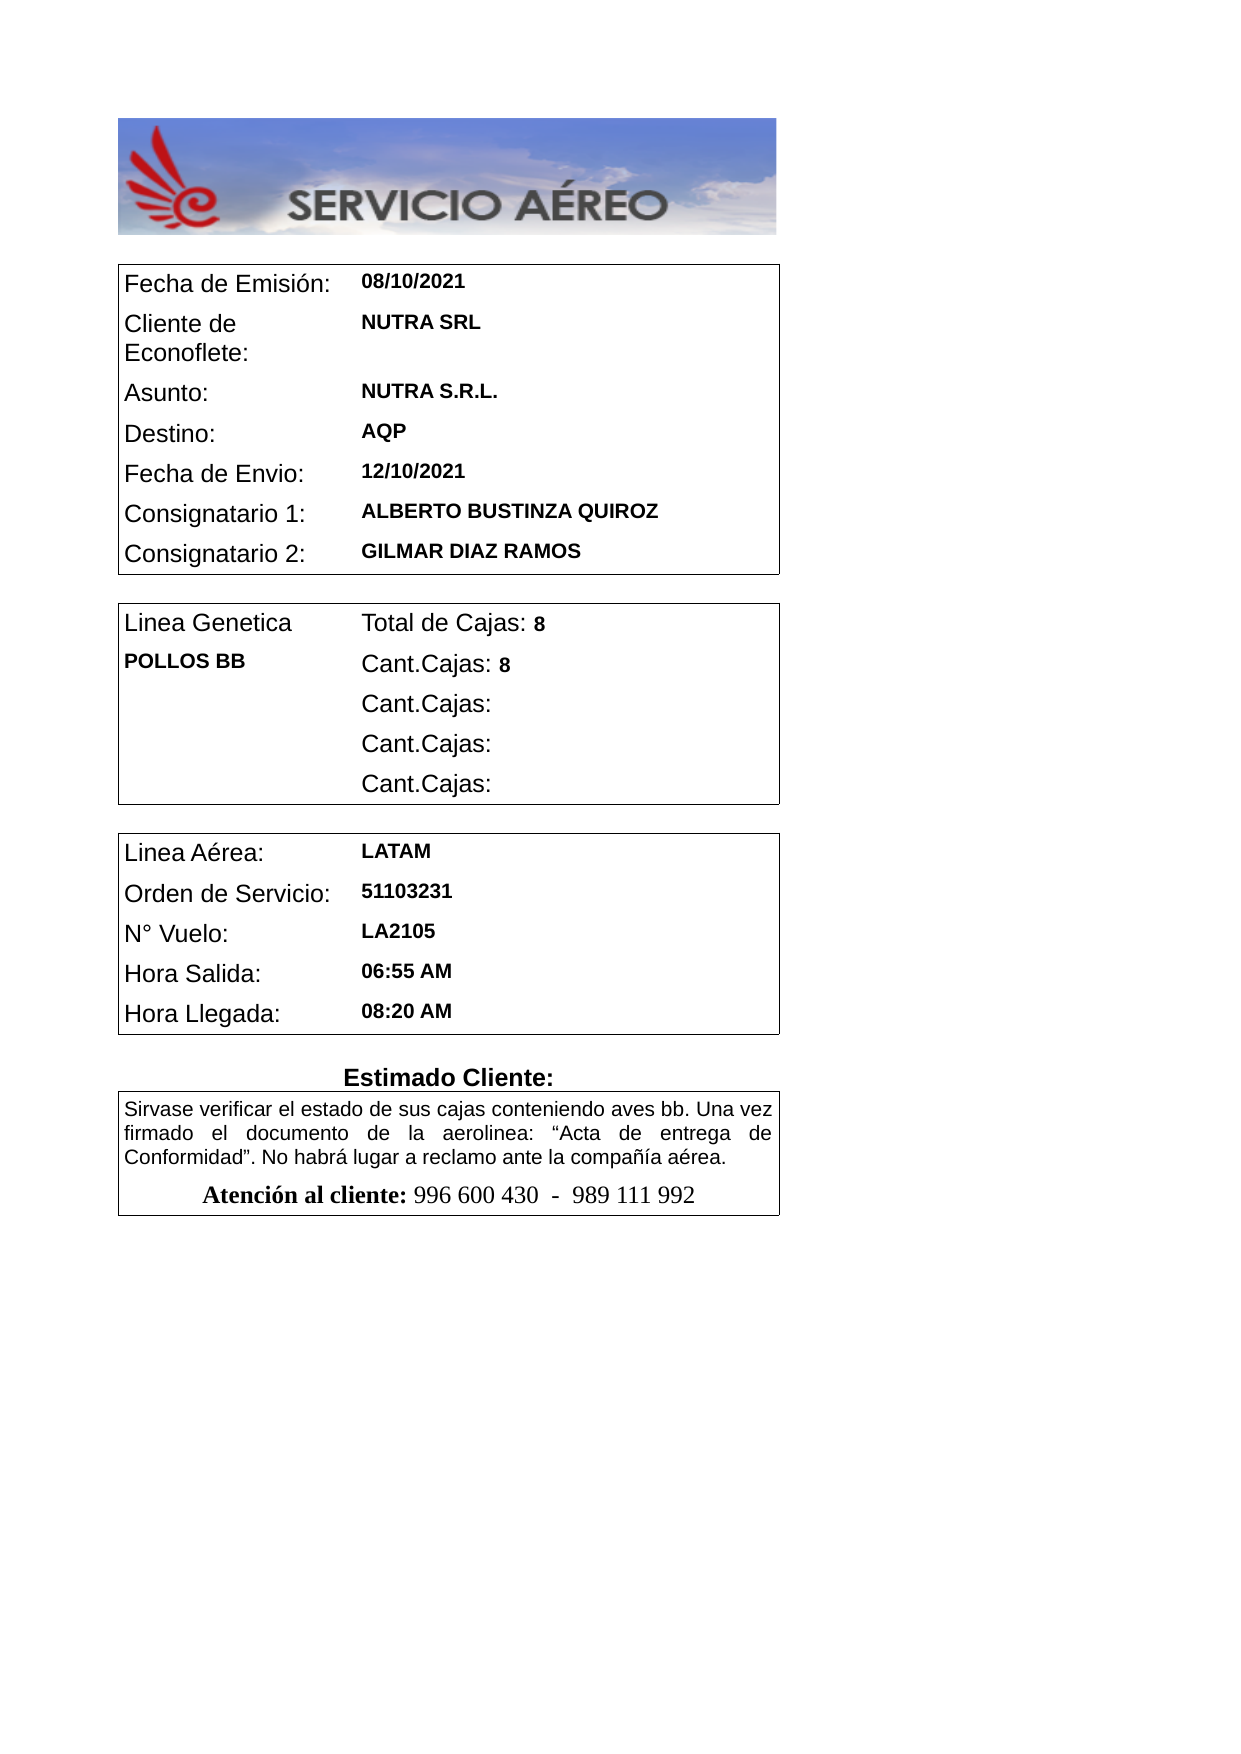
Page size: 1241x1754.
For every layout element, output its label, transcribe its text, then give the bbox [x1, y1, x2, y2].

table_cell 12/10/2021 [356, 453, 779, 493]
table_cell NUTRA S.R.L. [356, 373, 779, 413]
table_cell Atención al cliente: 996 600 430 - 989 111 992 [119, 1175, 779, 1215]
table_cell 08:20 AM [356, 994, 779, 1034]
table_cell Sirvase verificar el estado de sus cajas conteniendo aves bb. Una vez firmado el documento de la aerolinea: “Acta de entrega de Conformidad”. No habrá lugar a reclamo ante la compañía aérea. [119, 1092, 779, 1175]
table_cell Cant.Cajas: 8 [356, 643, 779, 683]
table_cell [118, 805, 356, 833]
table_cell ALBERTO BUSTINZA QUIROZ [356, 493, 779, 533]
table_cell [356, 575, 779, 603]
table_cell Cliente de Econoflete: [119, 304, 356, 373]
table_cell GILMAR DIAZ RAMOS [356, 534, 779, 574]
table_cell [119, 683, 356, 723]
table_cell Hora Salida: [119, 953, 356, 993]
table_cell Total de Cajas: 8 [356, 604, 779, 643]
table_cell Cant.Cajas: [356, 683, 779, 723]
table_cell POLLOS BB [119, 643, 356, 683]
table_cell AQP [356, 413, 779, 453]
table_header Fecha de Emisión: [119, 265, 356, 304]
table_cell 06:55 AM [356, 953, 779, 993]
table_header 08/10/2021 [356, 265, 779, 304]
table_cell Orden de Servicio: [119, 873, 356, 913]
table_cell LATAM [356, 834, 779, 873]
picture [118, 118, 777, 235]
table_cell Linea Genetica [119, 604, 356, 643]
table_cell Cant.Cajas: [356, 764, 779, 804]
table_cell Consignatario 2: [119, 534, 356, 574]
table_cell Asunto: [119, 373, 356, 413]
table_cell Cant.Cajas: [356, 723, 779, 763]
table_cell [356, 805, 779, 833]
table_cell Estimado Cliente: [118, 1035, 779, 1091]
table_cell NUTRA SRL [356, 304, 779, 373]
table_cell Hora Llegada: [119, 994, 356, 1034]
table_cell [119, 764, 356, 804]
table_cell Fecha de Envio: [119, 453, 356, 493]
table_cell [118, 575, 356, 603]
table_cell LA2105 [356, 913, 779, 953]
table_cell N° Vuelo: [119, 913, 356, 953]
table_cell [119, 723, 356, 763]
table_cell Consignatario 1: [119, 493, 356, 533]
table_cell Linea Aérea: [119, 834, 356, 873]
table_cell 51103231 [356, 873, 779, 913]
table_cell Destino: [119, 413, 356, 453]
